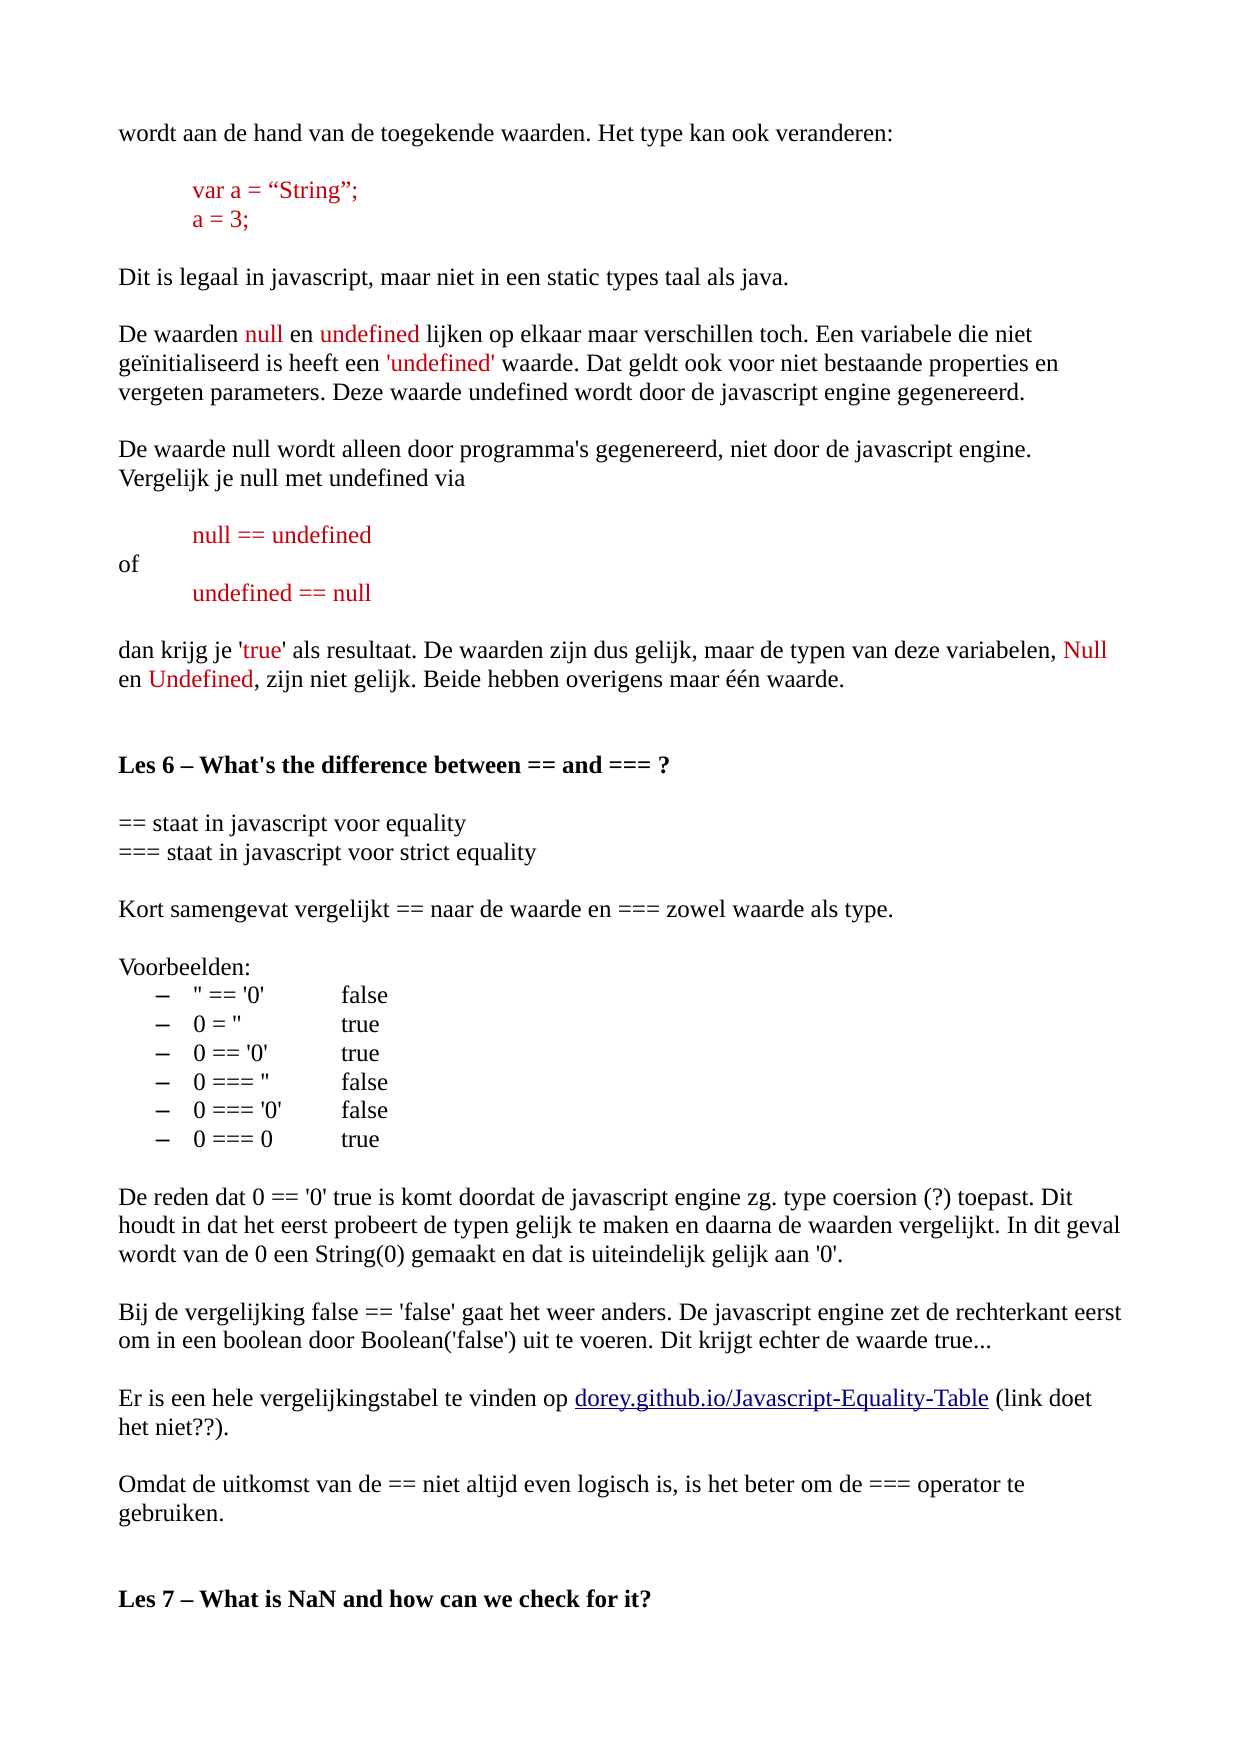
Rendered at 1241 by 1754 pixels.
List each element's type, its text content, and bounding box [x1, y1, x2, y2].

text var a = “String”; [118, 176, 1122, 204]
text of [118, 549, 1122, 578]
text De reden dat 0 == '0' true is komt doordat de javascript engine zg. type coersion (?) toepast. Dit houdt in dat het eerst probeert de typen gelijk te maken en daarna de waarden vergelijkt. In dit geval wordt van de 0 een String(0) gemaakt en dat is uiteindelijk gelijk aan '0'. [118, 1182, 1122, 1268]
text null == undefined [118, 521, 1122, 549]
list 0 = '' true [156, 1009, 1122, 1038]
text Er is een hele vergelijkingstabel te vinden op dorey.github.io/Javascript-Equality-Table (link doet het niet??). [118, 1383, 1122, 1441]
list 0 == '0' true [156, 1038, 1122, 1067]
text Dit is legaal in javascript, maar niet in een static types taal als java. [118, 262, 1122, 291]
text undefined == null [118, 578, 1122, 607]
text Les 6 – What's the difference between == and === ? [118, 751, 1122, 779]
text wordt aan de hand van de toegekende waarden. Het type kan ook veranderen: [118, 118, 1122, 147]
list 0 === '0' false [156, 1096, 1122, 1124]
list 0 === 0 true [156, 1124, 1122, 1153]
text === staat in javascript voor strict equality [118, 837, 1122, 866]
text Omdat de uitkomst van de == niet altijd even logisch is, is het beter om de === operator te gebruiken. [118, 1469, 1122, 1527]
text De waarden null en undefined lijken op elkaar maar verschillen toch. Een variabele die niet geïnitialiseerd is heeft een 'undefined' waarde. Dat geldt ook voor niet bestaande properties en vergeten parameters. Deze waarde undefined wordt door de javascript engine gegenereerd. [118, 319, 1122, 406]
text Voorbeelden: [118, 952, 1122, 981]
text Les 7 – What is NaN and how can we check for it? [118, 1584, 1122, 1613]
text a = 3; [118, 204, 1122, 233]
text == staat in javascript voor equality [118, 808, 1122, 837]
list '' == '0' false [156, 981, 1122, 1009]
list 0 === '' false [156, 1067, 1122, 1096]
text dan krijg je 'true' als resultaat. De waarden zijn dus gelijk, maar de typen van deze variabelen, Null en Undefined, zijn niet gelijk. Beide hebben overigens maar één waarde. [118, 636, 1122, 693]
text Kort samengevat vergelijkt == naar de waarde en === zowel waarde als type. [118, 894, 1122, 923]
text Bij de vergelijking false == 'false' gaat het weer anders. De javascript engine zet de rechterkant eerst om in een boolean door Boolean('false') uit te voeren. Dit krijgt echter de waarde true... [118, 1297, 1122, 1354]
text De waarde null wordt alleen door programma's gegenereerd, niet door de javascript engine. Vergelijk je null met undefined via [118, 434, 1122, 492]
